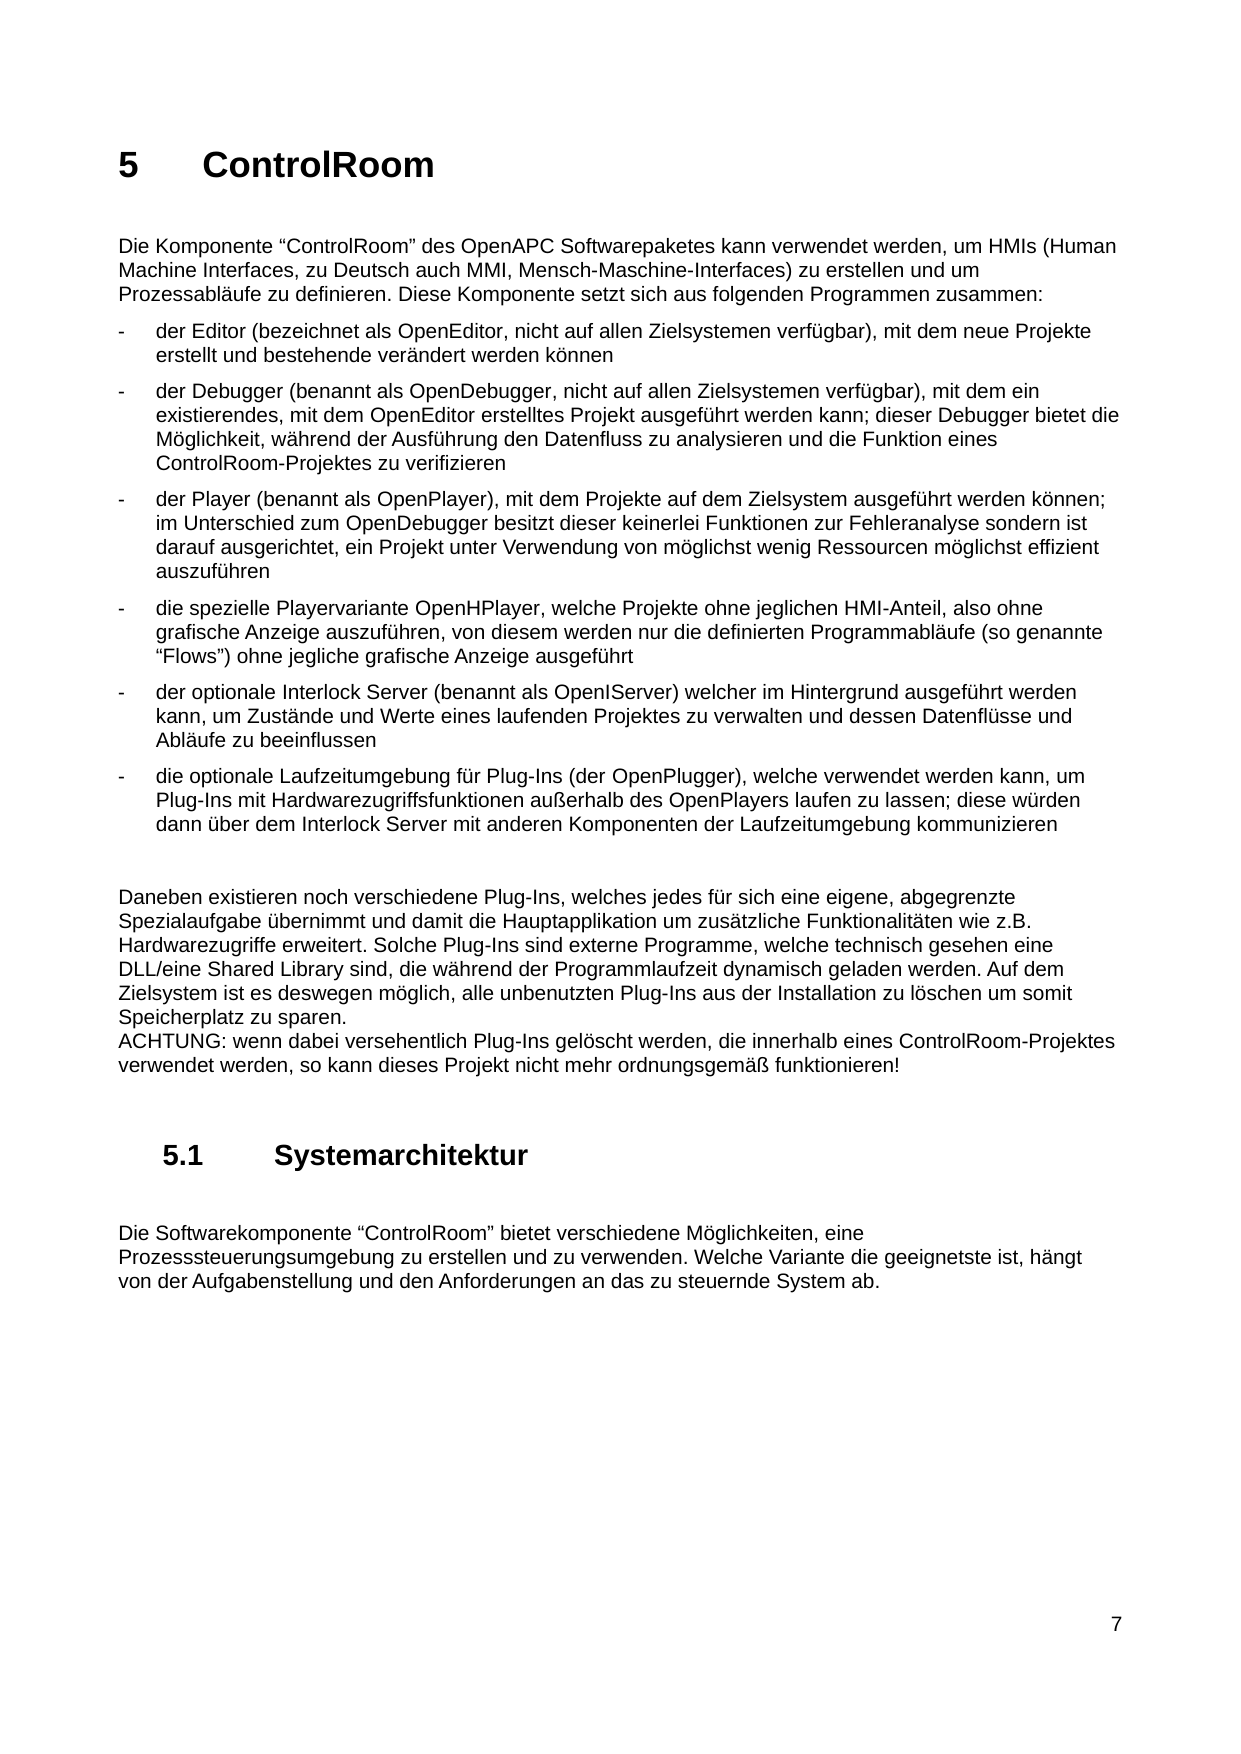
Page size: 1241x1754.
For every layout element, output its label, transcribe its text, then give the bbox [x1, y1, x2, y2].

list der Editor (bezeichnet als OpenEditor, nicht auf allen Zielsystemen verfügbar), mit dem neue Projekte erstellt und bestehende verändert werden können [118, 318, 1122, 366]
list der Player (benannt als OpenPlayer), mit dem Projekte auf dem Zielsystem ausgeführt werden können; im Unterschied zum OpenDebugger besitzt dieser keinerlei Funktionen zur Fehleranalyse sondern ist darauf ausgerichtet, ein Projekt unter Verwendung von möglichst wenig Ressourcen möglichst effizient auszuführen [118, 487, 1122, 583]
list der optionale Interlock Server (benannt als OpenIServer) welcher im Hintergrund ausgeführt werden kann, um Zustände und Werte eines laufenden Projektes zu verwalten und dessen Datenflüsse und Abläufe zu beeinflussen [118, 680, 1122, 752]
text Die Komponente “ControlRoom” des OpenAPC Softwarepaketes kann verwendet werden, um HMIs (Human Machine Interfaces, zu Deutsch auch MMI, Mensch-Maschine-Interfaces) zu erstellen und um Prozessabläufe zu definieren. Diese Komponente setzt sich aus folgenden Programmen zusammen: [118, 234, 1122, 306]
text Die Softwarekomponente “ControlRoom” bietet verschiedene Möglichkeiten, eine Prozesssteuerungsumgebung zu erstellen und zu verwenden. Welche Variante die geeignetste ist, hängt von der Aufgabenstellung und den Anforderungen an das zu steuernde System ab. [118, 1221, 1122, 1293]
list die optionale Laufzeitumgebung für Plug-Ins (der OpenPlugger), welche verwendet werden kann, um Plug-Ins mit Hardwarezugriffsfunktionen außerhalb des OpenPlayers laufen zu lassen; diese würden dann über dem Interlock Server mit anderen Komponenten der Laufzeitumgebung kommunizieren [118, 764, 1122, 836]
list der Debugger (benannt als OpenDebugger, nicht auf allen Zielsystemen verfügbar), mit dem ein existierendes, mit dem OpenEditor erstelltes Projekt ausgeführt werden kann; dieser Debugger bietet die Möglichkeit, während der Ausführung den Datenfluss zu analysieren und die Funktion eines ControlRoom-Projektes zu verifizieren [118, 379, 1122, 475]
subtitle ControlRoom [118, 143, 1122, 185]
subtitle Systemarchitektur [162, 1138, 1122, 1172]
text Daneben existieren noch verschiedene Plug-Ins, welches jedes für sich eine eigene, abgegrenzte Spezialaufgabe übernimmt und damit die Hauptapplikation um zusätzliche Funktionalitäten wie z.B. Hardwarezugriffe erweitert. Solche Plug-Ins sind externe Programme, welche technisch gesehen eine DLL/eine Shared Library sind, die während der Programmlaufzeit dynamisch geladen werden. Auf dem Zielsystem ist es deswegen möglich, alle unbenutzten Plug-Ins aus der Installation zu löschen um somit Speicherplatz zu sparen. ACHTUNG: wenn dabei versehentlich Plug-Ins gelöscht werden, die innerhalb eines ControlRoom-Projektes verwendet werden, so kann dieses Projekt nicht mehr ordnungsgemäß funktionieren! [118, 885, 1122, 1077]
list die spezielle Playervariante OpenHPlayer, welche Projekte ohne jeglichen HMI-Anteil, also ohne grafische Anzeige auszuführen, von diesem werden nur die definierten Programmabläufe (so genannte “Flows”) ohne jegliche grafische Anzeige ausgeführt [118, 596, 1122, 667]
